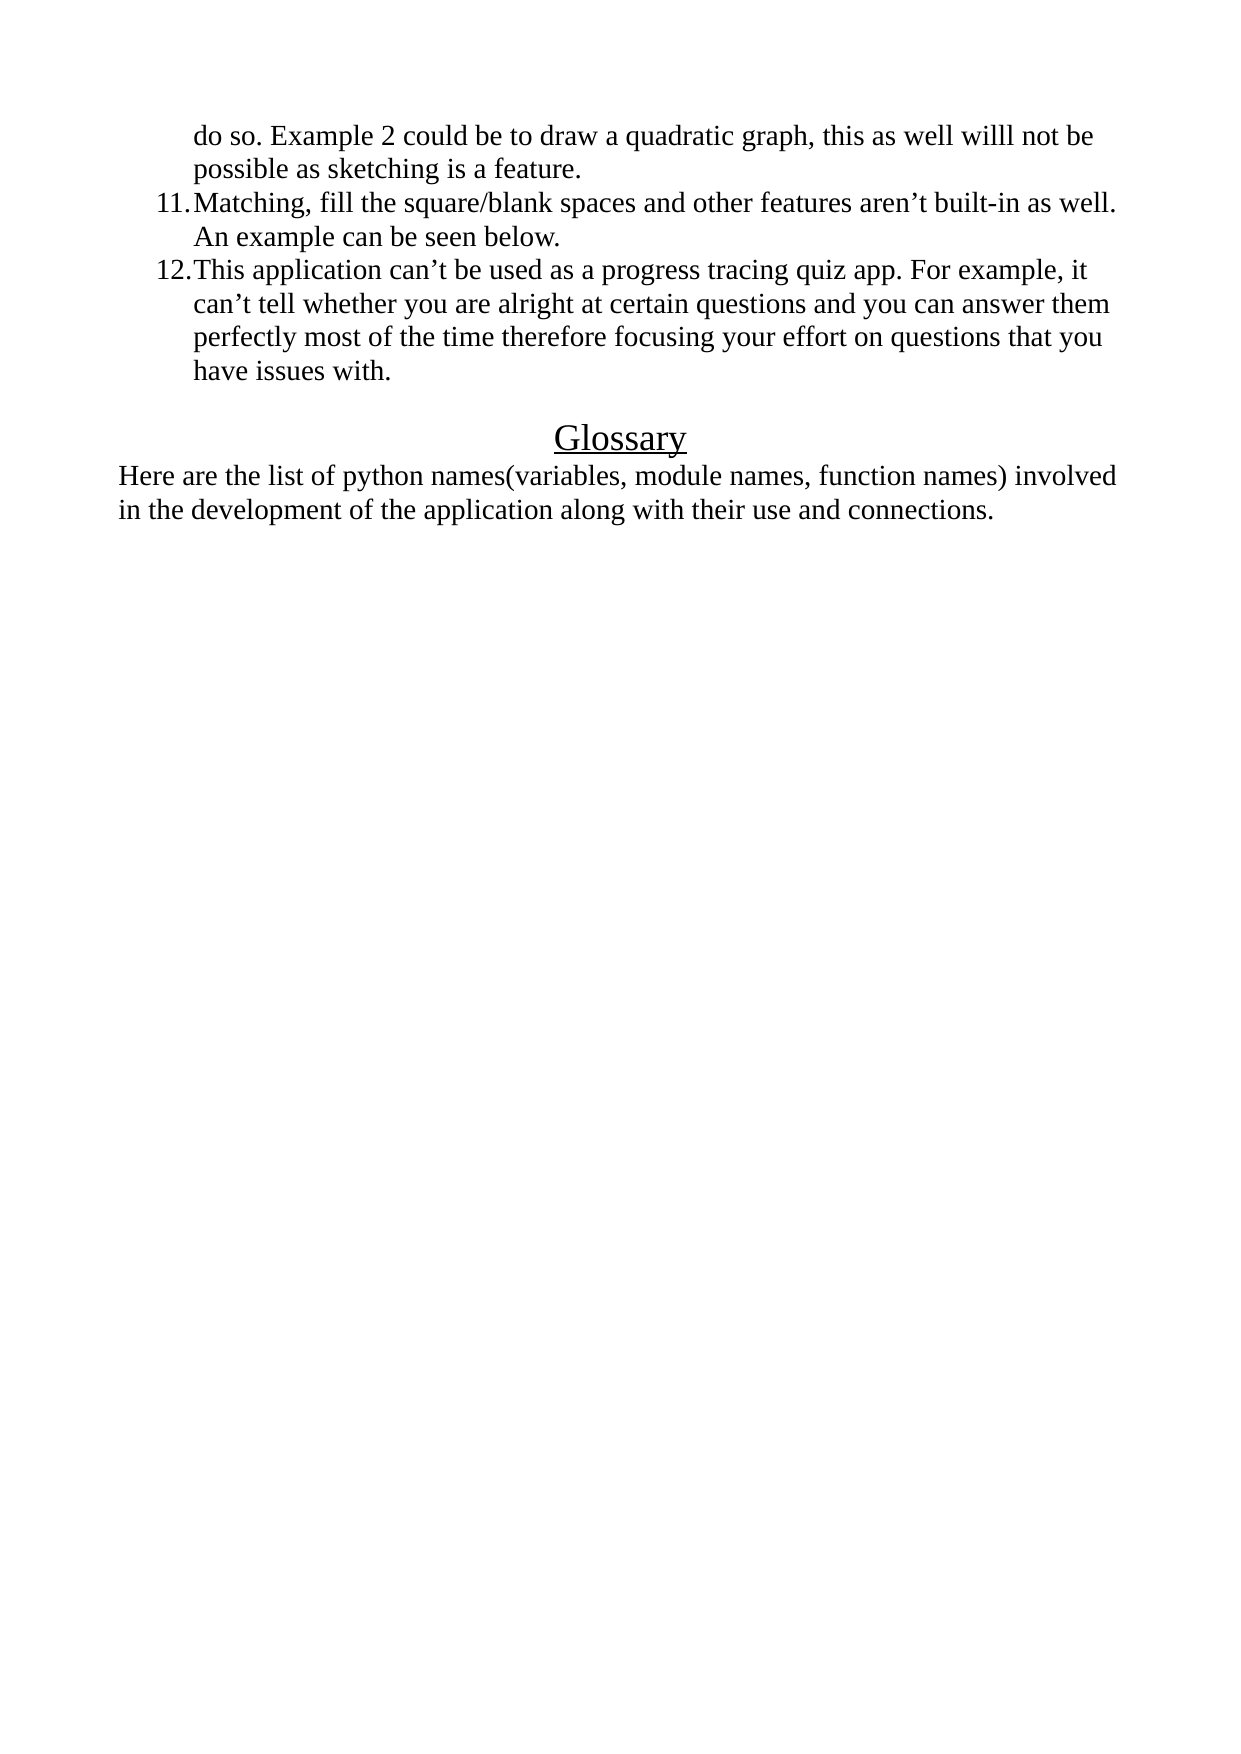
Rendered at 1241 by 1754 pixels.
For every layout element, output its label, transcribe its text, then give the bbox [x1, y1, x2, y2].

list This application can’t be used as a progress tracing quiz app. For example, it can’t tell whether you are alright at certain questions and you can answer them perfectly most of the time therefore focusing your effort on questions that you have issues with. [156, 252, 1122, 386]
list do so. Example 2 could be to draw a quadratic graph, this as well willl not be possible as sketching is a feature. [156, 118, 1122, 185]
list Matching, fill the square/blank spaces and other features aren’t built-in as well. An example can be seen below. [156, 185, 1122, 252]
text Glossary [118, 415, 1122, 458]
text Here are the list of python names(variables, module names, function names) involved in the development of the application along with their use and connections. [118, 458, 1122, 525]
